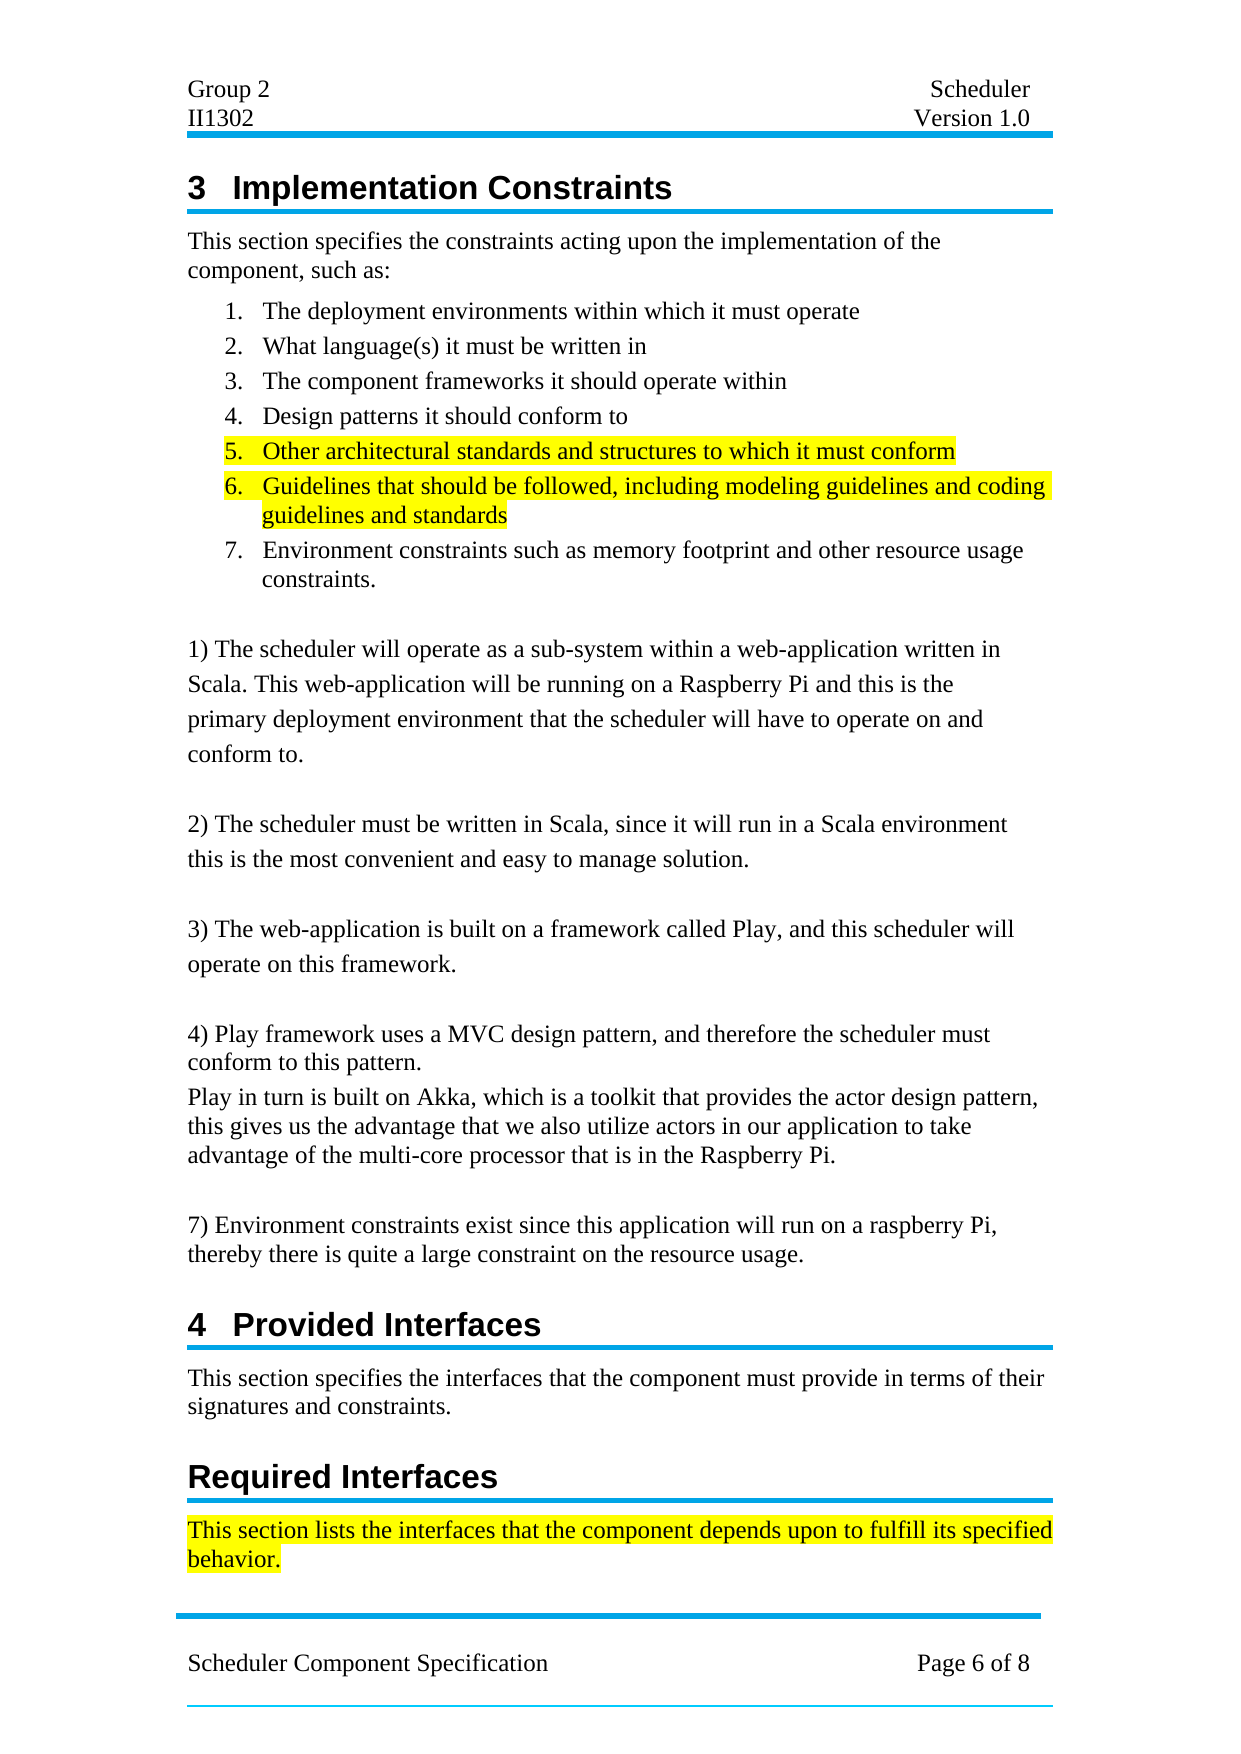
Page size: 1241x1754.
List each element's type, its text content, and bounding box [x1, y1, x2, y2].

subtitle Provided Interfaces [187, 1305, 1053, 1345]
text This section specifies the constraints acting upon the implementation of the component, such as: [187, 226, 1053, 284]
text 1) The scheduler will operate as a sub-system within a web-application written in [187, 634, 1053, 662]
text 7) Environment constraints exist since this application will run on a raspberry Pi, thereby there is quite a large constraint on the resource usage. [187, 1210, 1053, 1267]
list Environment constraints such as memory footprint and other resource usage constraints. [224, 535, 1053, 592]
list The deployment environments within which it must operate [224, 296, 1053, 325]
text Scala. This web-application will be running on a Raspberry Pi and this is the [187, 669, 1053, 697]
list What language(s) it must be written in [224, 331, 1053, 360]
list Design patterns it should conform to [224, 401, 1053, 430]
list The component frameworks it should operate within [224, 366, 1053, 395]
text Play in turn is built on Akka, which is a toolkit that provides the actor design pattern, this gives us the advantage that we also utilize actors in our application to take advantage of the multi-core processor that is in the Raspberry Pi. [187, 1082, 1053, 1169]
text primary deployment environment that the scheduler will have to operate on and [187, 704, 1053, 732]
list Guidelines that should be followed, including modeling guidelines and coding guidelines and standards [224, 471, 1053, 529]
text 3) The web-application is built on a framework called Play, and this scheduler will [187, 914, 1053, 942]
text this is the most convenient and easy to manage solution. [187, 844, 1053, 872]
subtitle Implementation Constraints [187, 168, 1053, 209]
list Other architectural standards and structures to which it must conform [224, 436, 1053, 465]
text 2) The scheduler must be written in Scala, since it will run in a Scala environment [187, 809, 1053, 837]
text conform to. [187, 739, 1053, 767]
text operate on this framework. [187, 949, 1053, 977]
text This section lists the interfaces that the component depends upon to fulfill its specified behavior. [187, 1515, 1053, 1573]
subtitle Required Interfaces [187, 1458, 1053, 1498]
text 4) Play framework uses a MVC design pattern, and therefore the scheduler must conform to this pattern. [187, 1019, 1053, 1076]
text This section specifies the interfaces that the component must provide in terms of their signatures and constraints. [187, 1363, 1053, 1420]
